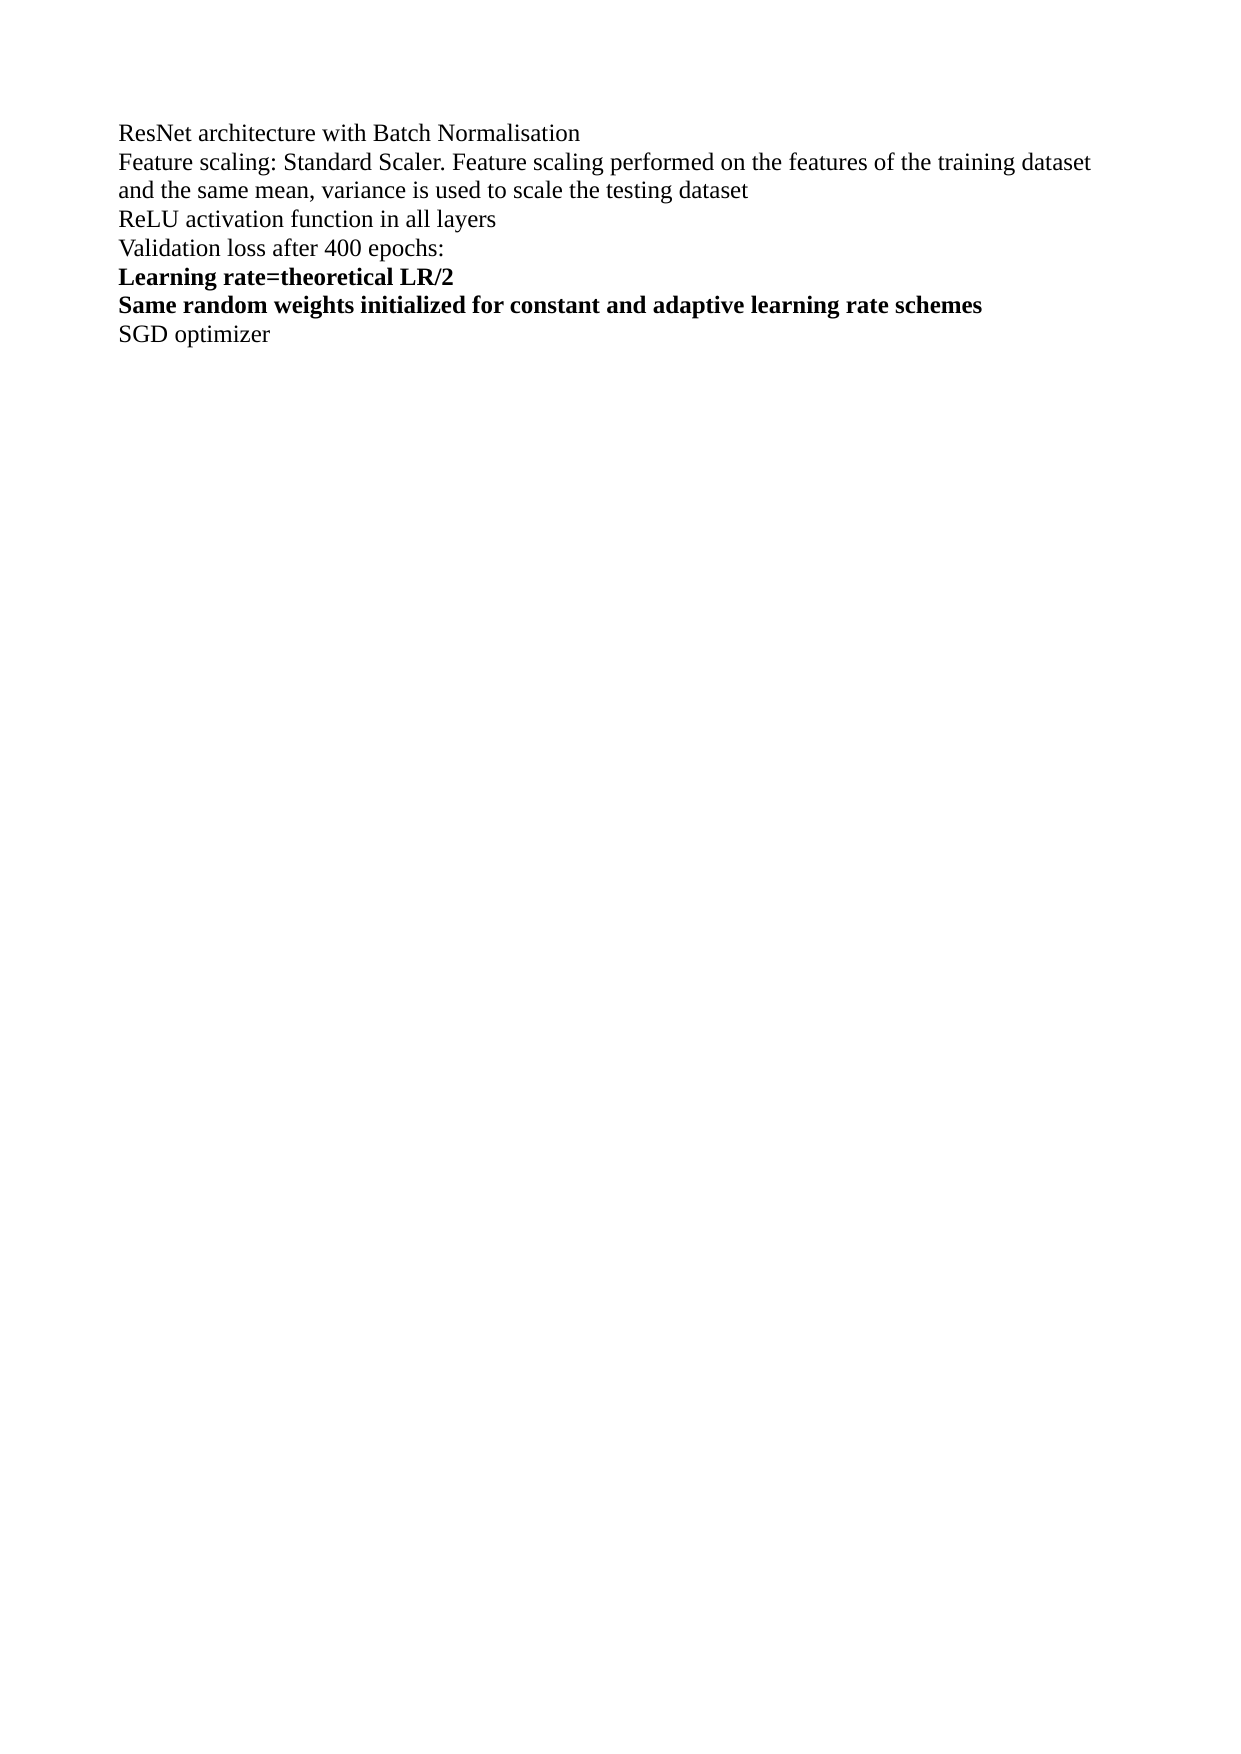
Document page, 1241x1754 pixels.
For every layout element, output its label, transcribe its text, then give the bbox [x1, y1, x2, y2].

text SGD optimizer [118, 319, 1122, 348]
text ReLU activation function in all layers [118, 204, 1122, 233]
text Validation loss after 400 epochs: [118, 233, 1122, 262]
text Feature scaling: Standard Scaler. Feature scaling performed on the features of the training dataset and the same mean, variance is used to scale the testing dataset [118, 147, 1122, 204]
text Learning rate=theoretical LR/2 [118, 262, 1122, 291]
text ResNet architecture with Batch Normalisation [118, 118, 1122, 147]
text Same random weights initialized for constant and adaptive learning rate schemes [118, 291, 1122, 319]
